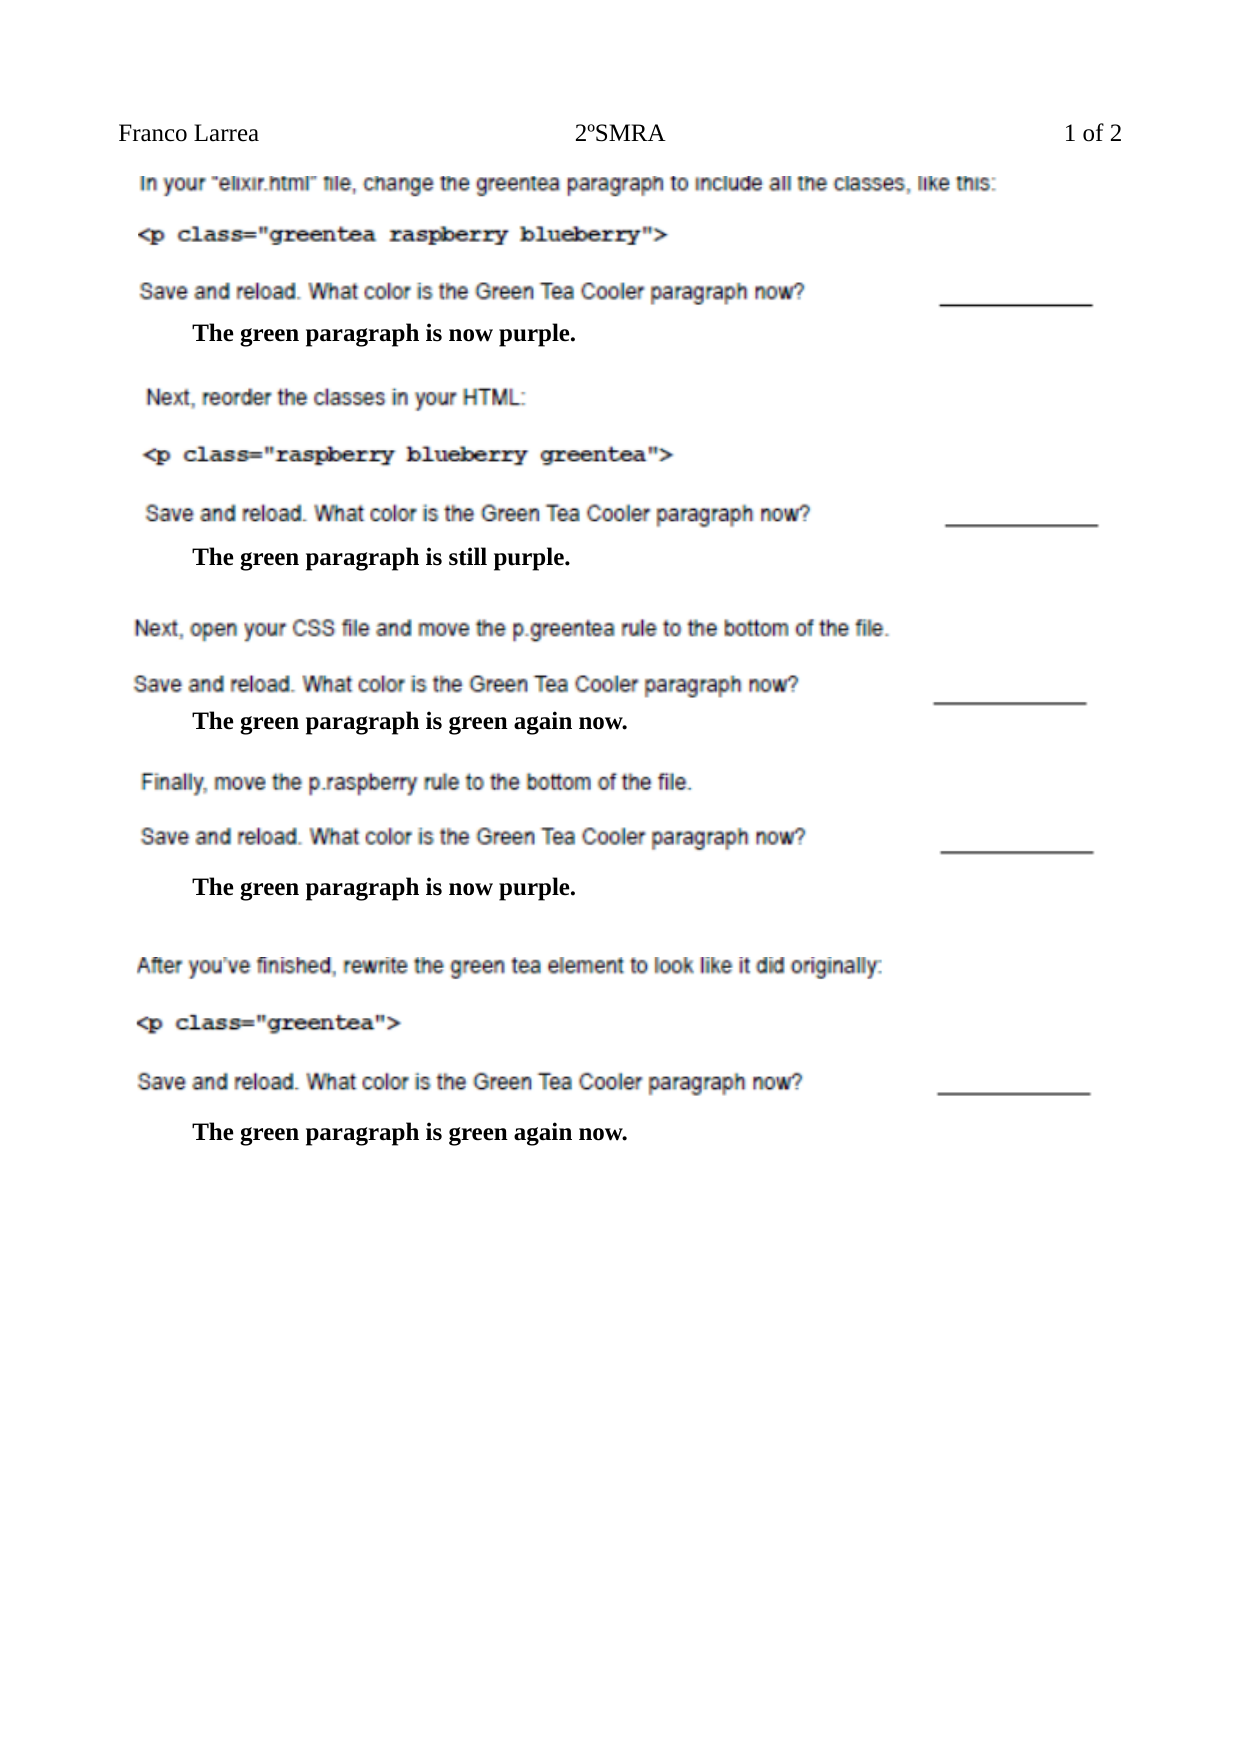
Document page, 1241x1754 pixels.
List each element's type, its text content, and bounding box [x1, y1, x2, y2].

picture [129, 599, 1111, 707]
text The green paragraph is now purple. [192, 176, 1122, 347]
picture [138, 176, 1103, 319]
text The green paragraph is still purple. [192, 376, 1122, 570]
text The green paragraph is green again now. [192, 599, 1122, 735]
text The green paragraph is green again now. [192, 958, 1122, 1146]
picture [136, 957, 1104, 1118]
picture [122, 376, 1118, 542]
text The green paragraph is now purple. [192, 764, 1122, 900]
picture [133, 763, 1107, 872]
